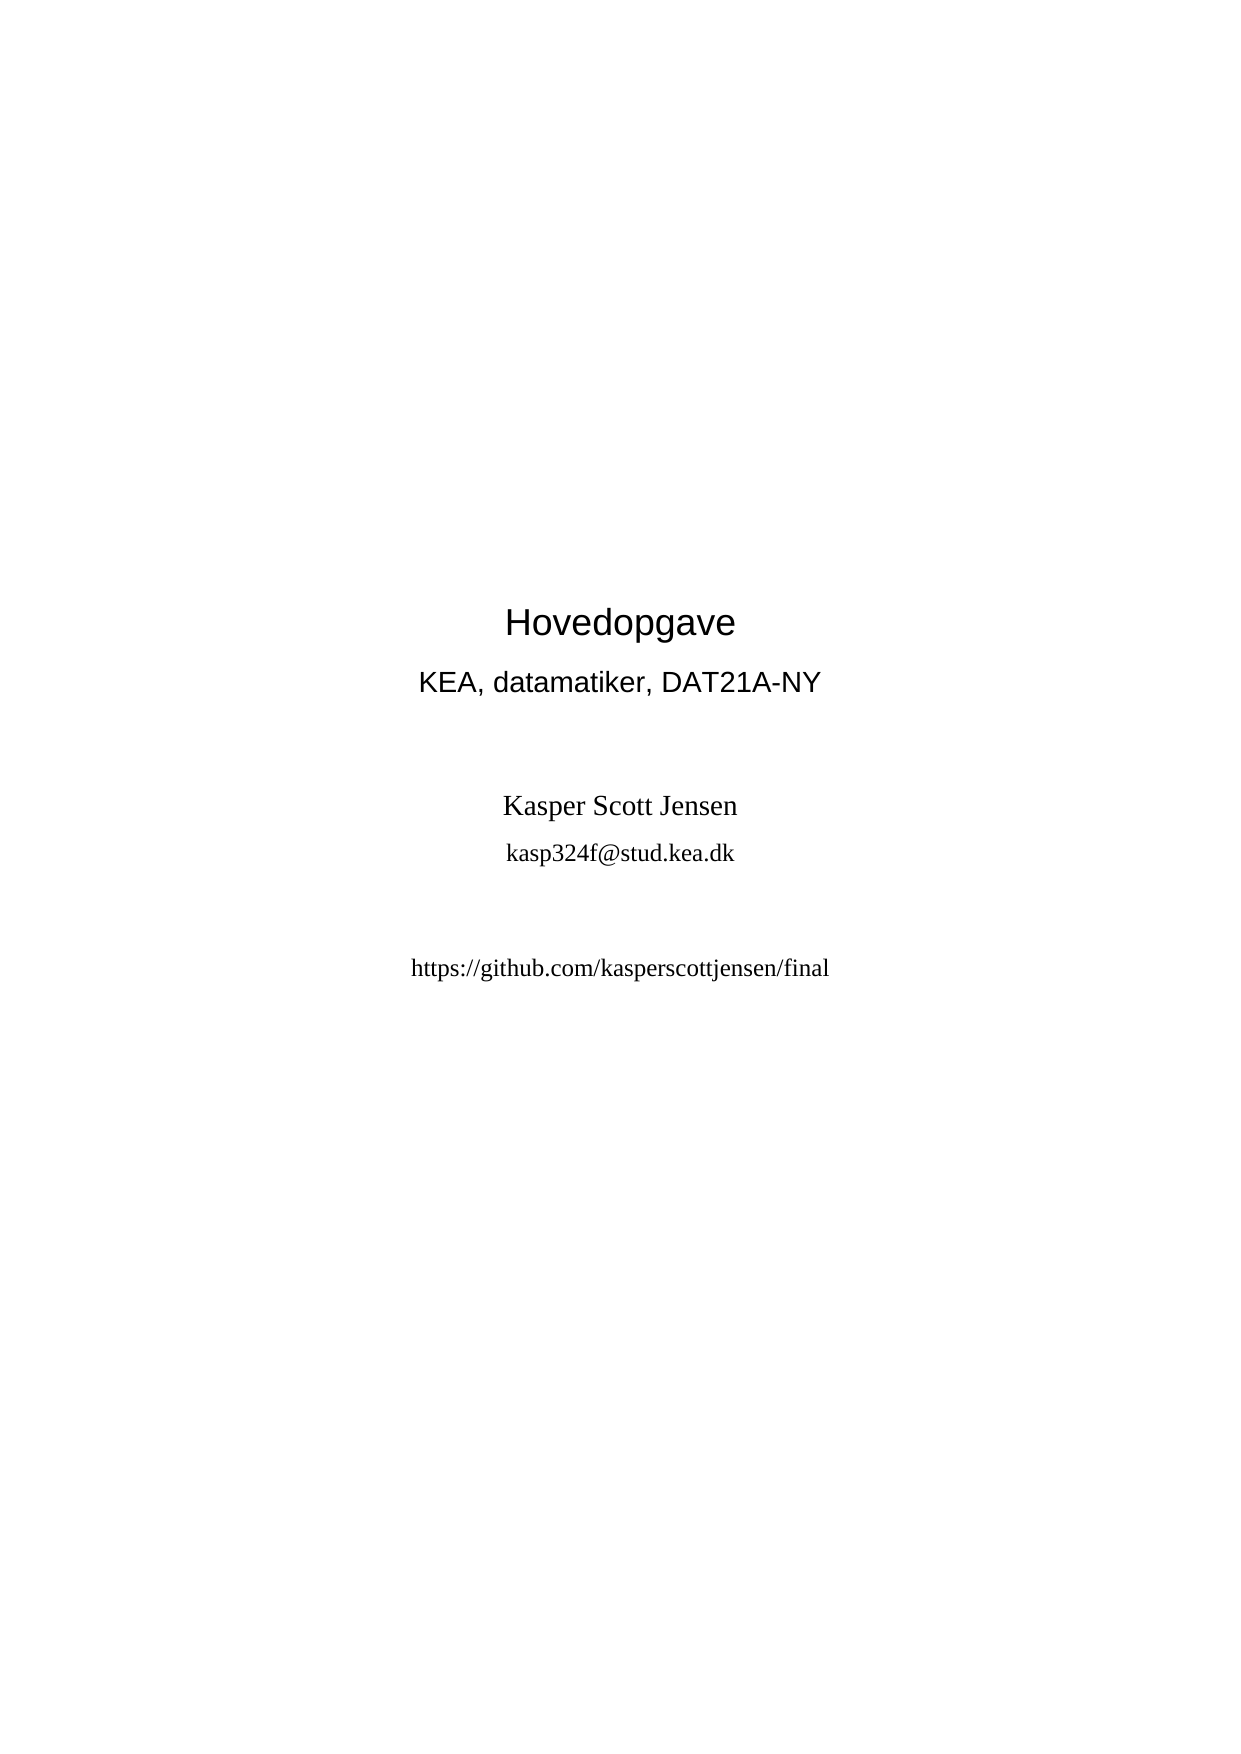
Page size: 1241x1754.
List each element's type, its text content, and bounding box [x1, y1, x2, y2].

text Kasper Scott Jensen [118, 788, 1122, 821]
text KEA, datamatiker, DAT21A-NY [118, 665, 1122, 699]
text https://github.com/kasperscottjensen/final [118, 953, 1122, 982]
text kasp324f@stud.kea.dk [118, 838, 1122, 867]
text Hovedopgave [118, 601, 1122, 644]
